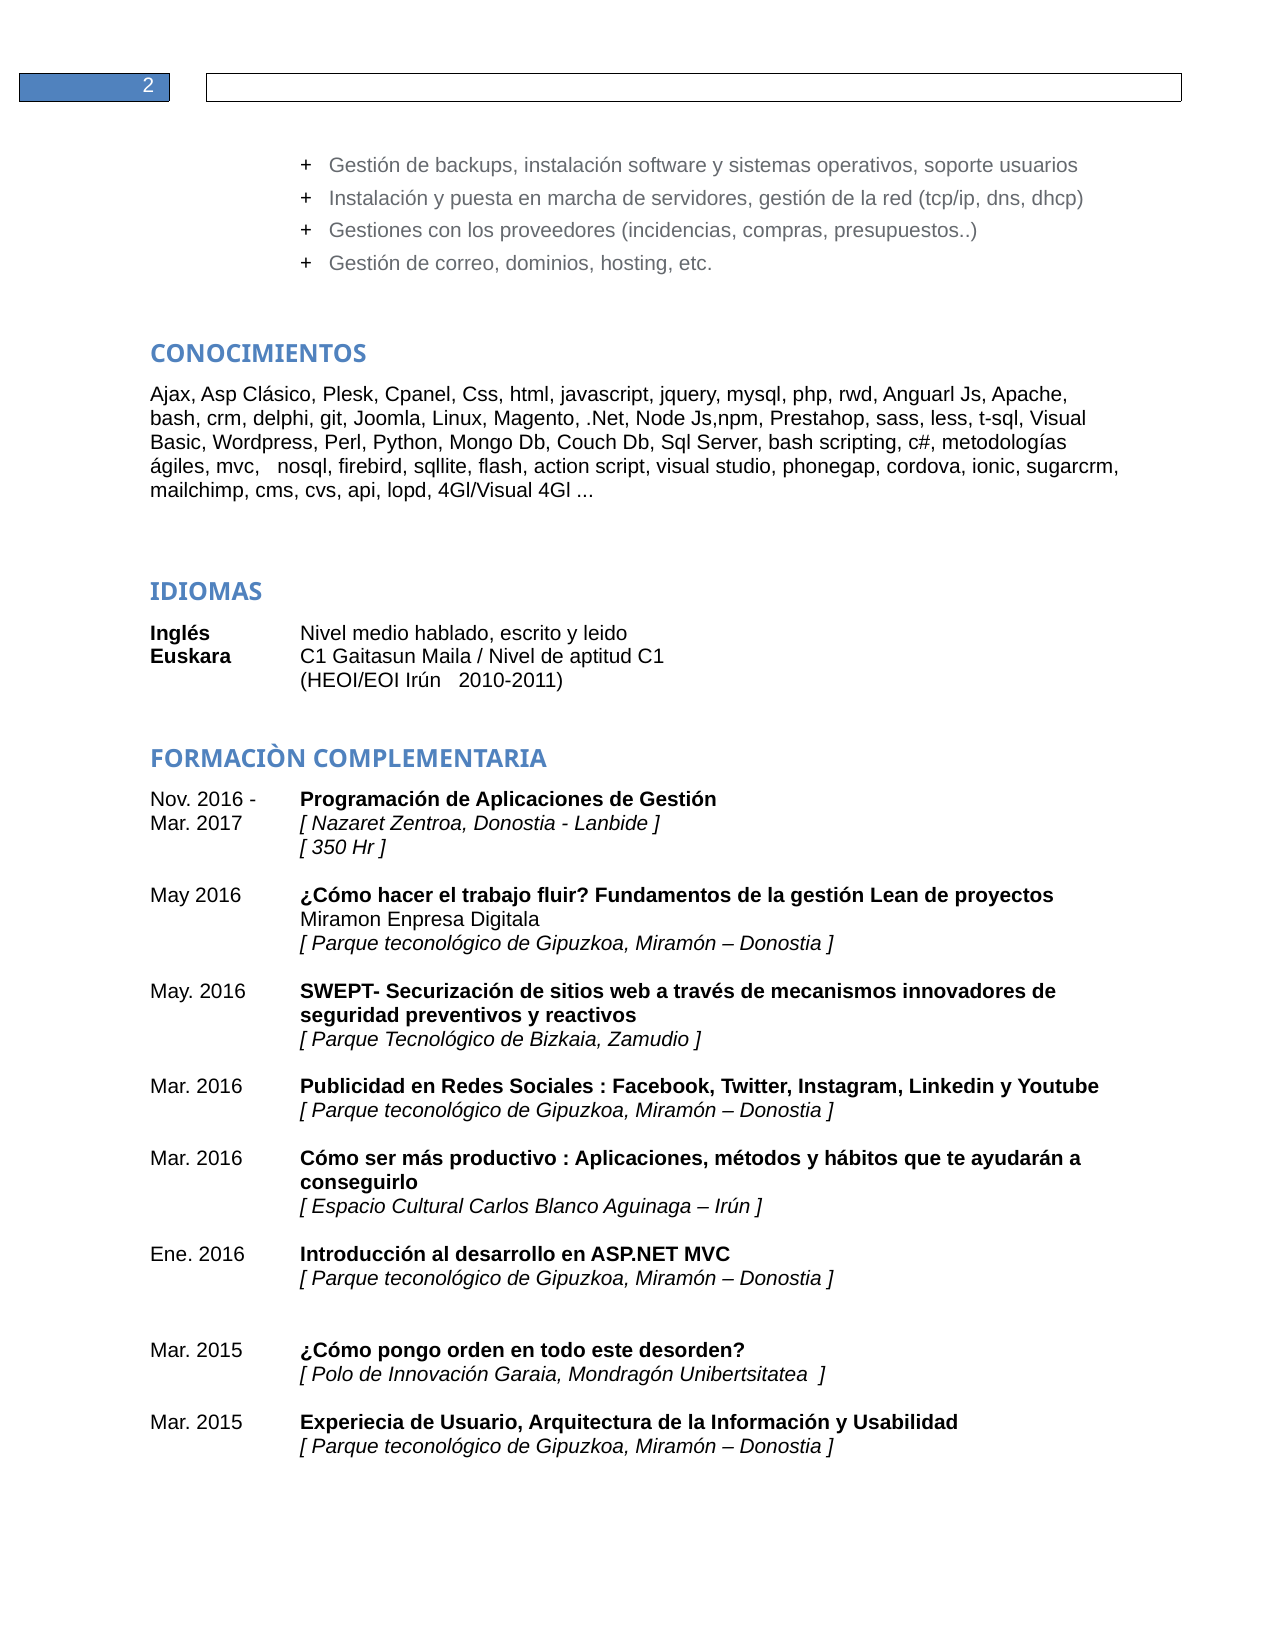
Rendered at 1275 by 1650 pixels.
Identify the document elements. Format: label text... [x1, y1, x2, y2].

subtitle FORMACIÒN COMPLEMENTARIA [150, 740, 1125, 774]
list Gestiones con los proveedores (incidencias, compras, presupuestos..) [300, 215, 1125, 244]
text Mar. 2017 [ Nazaret Zentroa, Donostia - Lanbide ] [150, 811, 1125, 835]
text Mar. 2016 Cómo ser más productivo : Aplicaciones, métodos y hábitos que te ayudarán a conseguirlo [150, 1146, 1125, 1194]
text [ 350 Hr ] [150, 835, 1125, 859]
text [ Parque teconológico de Gipuzkoa, Miramón – Donostia ] [150, 1098, 1125, 1122]
text Inglés Nivel medio hablado, escrito y leido [150, 620, 1125, 644]
text [ Espacio Cultural Carlos Blanco Aguinaga – Irún ] [150, 1194, 1125, 1218]
text Euskara C1 Gaitasun Maila / Nivel de aptitud C1 (HEOI/EOI Irún 2010-2011) [150, 644, 1125, 692]
list Gestión de backups, instalación software y sistemas operativos, soporte usuarios [300, 150, 1125, 178]
text Nov. 2016 - Programación de Aplicaciones de Gestión [150, 787, 1125, 811]
text Mar. 2015 Experiecia de Usuario, Arquitectura de la Información y Usabilidad [150, 1410, 1125, 1434]
text [ Parque Tecnológico de Bizkaia, Zamudio ] [150, 1026, 1125, 1050]
text [ Parque teconológico de Gipuzkoa, Miramón – Donostia ] [150, 1266, 1125, 1290]
text [ Parque teconológico de Gipuzkoa, Miramón – Donostia ] [150, 1434, 1125, 1458]
subtitle IDIOMAS [150, 574, 1125, 608]
text Ajax, Asp Clásico, Plesk, Cpanel, Css, html, javascript, jquery, mysql, php, rwd, Anguarl Js, Apache, bash, crm, delphi, git, Joomla, Linux, Magento, .Net, Node Js,npm, Prestahop, sass, less, t-sql, Visual Basic, Wordpress, Perl, Python, Mongo Db, Couch Db, Sql Server, bash scripting, c#, metodologías ágiles, mvc, nosql, firebird, sqllite, flash, action script, visual studio, phonegap, cordova, ionic, sugarcrm, mailchimp, cms, cvs, api, lopd, 4Gl/Visual 4Gl ... [150, 382, 1125, 502]
text [ Polo de Innovación Garaia, Mondragón Unibertsitatea ] [150, 1362, 1125, 1386]
text May 2016 ¿Cómo hacer el trabajo fluir? Fundamentos de la gestión Lean de proyectos [150, 883, 1125, 907]
list Gestión de correo, dominios, hosting, etc. [300, 248, 1125, 276]
text Mar. 2015 ¿Cómo pongo orden en todo este desorden? [150, 1338, 1125, 1362]
text Mar. 2016 Publicidad en Redes Sociales : Facebook, Twitter, Instagram, Linkedin y Youtube [150, 1074, 1125, 1098]
text [ Parque teconológico de Gipuzkoa, Miramón – Donostia ] [150, 931, 1125, 954]
text Ene. 2016 Introducción al desarrollo en ASP.NET MVC [150, 1242, 1125, 1266]
list Instalación y puesta en marcha de servidores, gestión de la red (tcp/ip, dns, dhcp) [300, 183, 1125, 211]
text Miramon Enpresa Digitala [150, 907, 1125, 931]
subtitle CONOCIMIENTOS [150, 335, 1125, 369]
text May. 2016 SWEPT- Securización de sitios web a través de mecanismos innovadores de seguridad preventivos y reactivos [150, 978, 1125, 1026]
